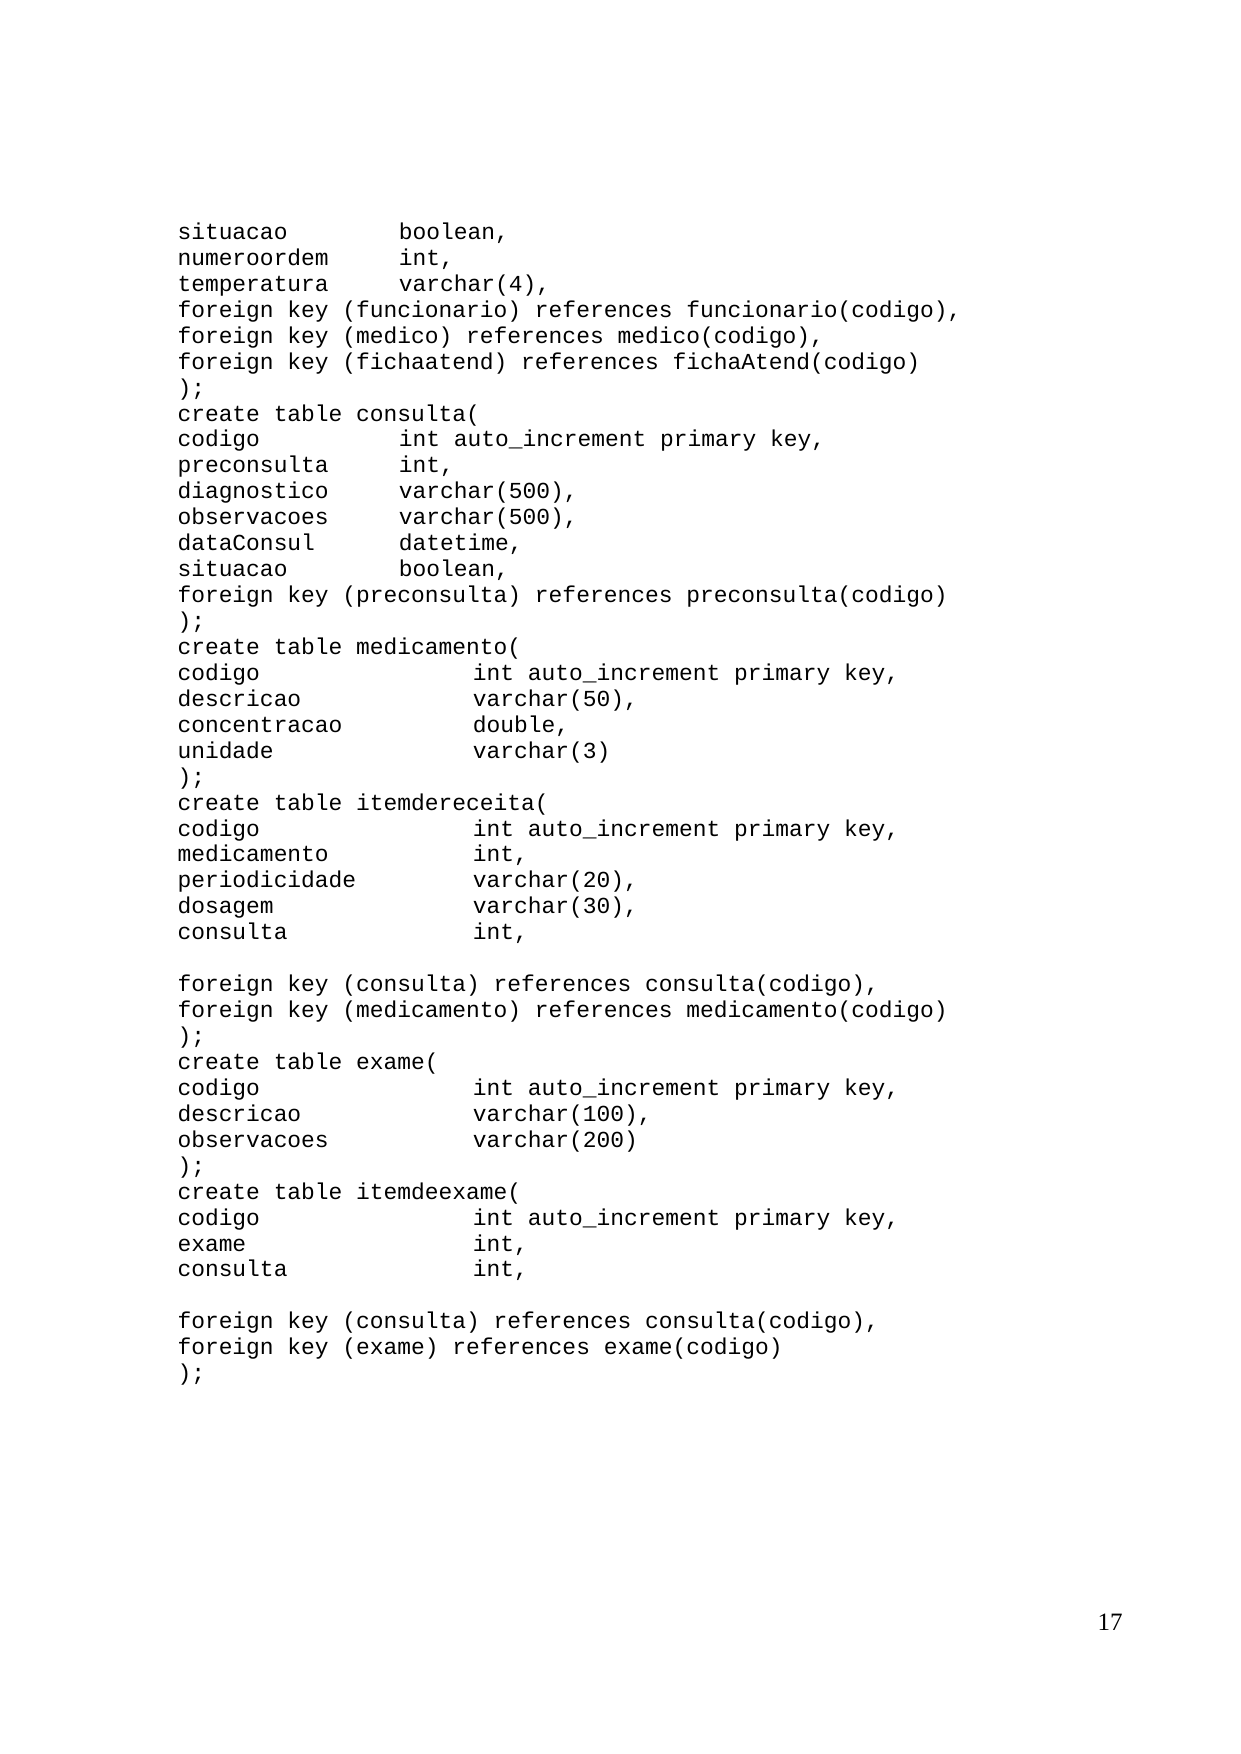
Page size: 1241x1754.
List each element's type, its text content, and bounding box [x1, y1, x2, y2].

text situacao boolean, numeroordem int, temperatura varchar(4), foreign key (funcionario) references funcionario(codigo), foreign key (medico) references medico(codigo), foreign key (fichaatend) references fichaAtend(codigo) ); create table consulta( codigo int auto_increment primary key, preconsulta int, diagnostico varchar(500), observacoes varchar(500), dataConsul datetime, situacao boolean, foreign key (preconsulta) references preconsulta(codigo) ); create table medicamento( codigo int auto_increment primary key, descricao varchar(50), concentracao double, unidade varchar(3) ); create table itemdereceita( codigo int auto_increment primary key, medicamento int, periodicidade varchar(20), dosagem varchar(30), consulta int, foreign key (consulta) references consulta(codigo), foreign key (medicamento) references medicamento(codigo) ); create table exame( codigo int auto_increment primary key, descricao varchar(100), observacoes varchar(200) ); create table itemdeexame( codigo int auto_increment primary key, exame int, consulta int, foreign key (consulta) references consulta(codigo), foreign key (exame) references exame(codigo) ); [177, 220, 1122, 1387]
